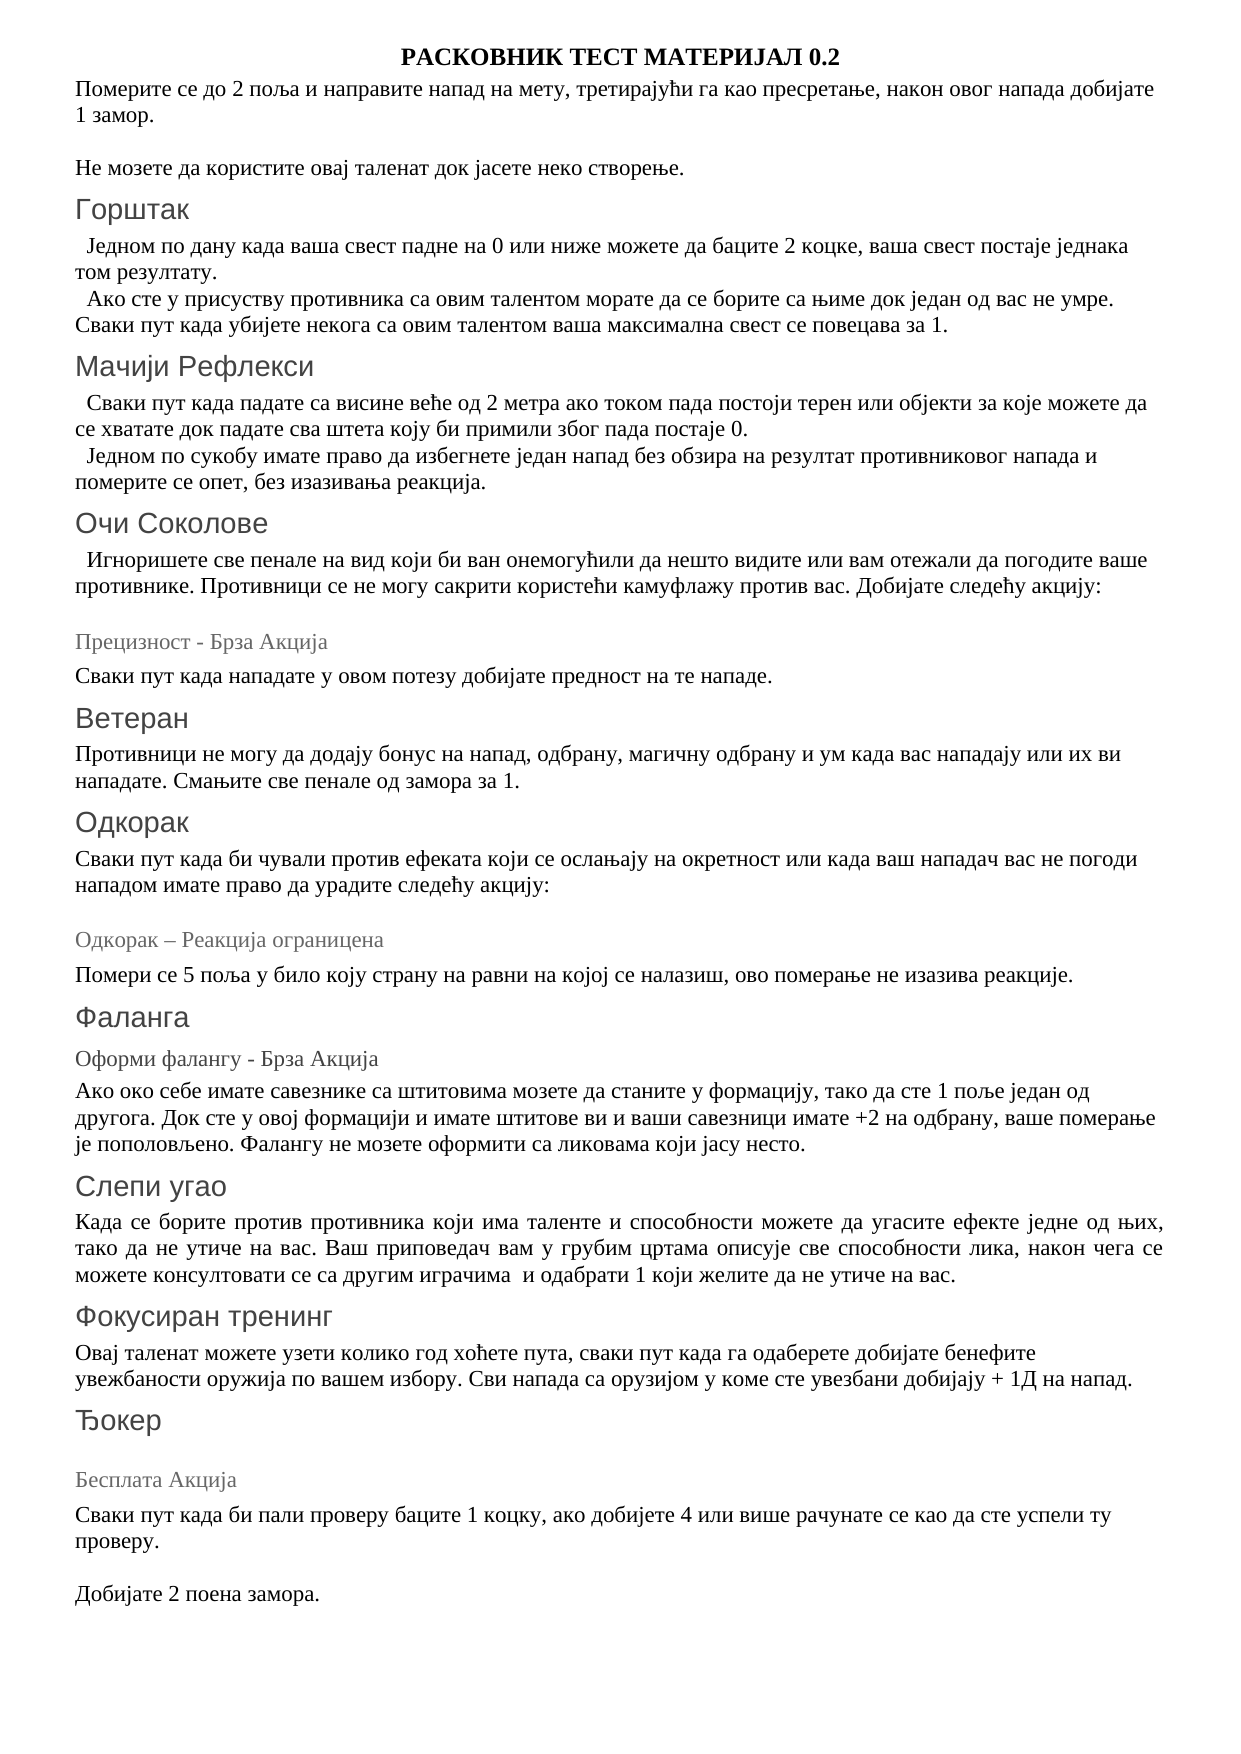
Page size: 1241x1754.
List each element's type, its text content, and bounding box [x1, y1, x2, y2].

subtitle Очи Соколове [75, 506, 1166, 540]
subtitle Фаланга [75, 999, 1166, 1033]
subtitle Бесплата Акција [75, 1466, 1166, 1492]
text Противници не могу да додају бонус на напад, одбрану, магичну одбрану и ум када вас нападају или их ви нападате. Смањите све пенале од замора за 1. [75, 740, 1166, 793]
text Сваки пут када би пали проверу баците 1 коцку, ако добијете 4 или више рачунате се као да сте успели ту проверу. [75, 1501, 1166, 1553]
text Једном по сукобу имате право да избегнете један напад без обзира на резултат противниковог напада и померите се опет, без изазивања реакција. [75, 442, 1166, 494]
subtitle Мачији Рефлекси [75, 349, 1166, 383]
text Померите се до 2 поља и направите напад на мету, третирајући га као пресретање, након овог напада добијате 1 замор. [75, 75, 1166, 128]
subtitle Фокусиран тренинг [75, 1299, 1166, 1333]
text Добијате 2 поена замора. [75, 1580, 1166, 1606]
subtitle Ђокер [75, 1403, 1166, 1437]
text Једном по дану када ваша свест падне на 0 или ниже можете да баците 2 коцке, ваша свест постаје једнака том резултату. [75, 232, 1166, 285]
subtitle Горштак [75, 192, 1166, 226]
text Ако сте у присуству противника са овим талентом морате да се борите са њиме док један од вас не умре. Сваки пут када убијете некога са овим талентом ваша максимална свест се повецава за 1. [75, 285, 1166, 337]
subtitle Ветеран [75, 701, 1166, 734]
text Не мозете да користите овај таленат док јасете неко створење. [75, 154, 1166, 180]
text Сваки пут када нападате у овом потезу добијате предност на те нападе. [75, 662, 1166, 689]
text Овај таленат можете узети колико год хоћете пута, сваки пут када га одаберете добијате бенефите увежбаности оружија по вашем избору. Сви напада са орузијом у коме сте увезбани добијају + 1Д на напад. [75, 1339, 1166, 1391]
text Када се борите против противника који има таленте и способности можете да угасите ефекте једне од њих, тако да не утиче на вас. Ваш приповедач вам у грубим цртама описује све способности лика, након чега се можете консултовати се са другим играчима и одабрати 1 који желите да не утиче на вас. [75, 1208, 1166, 1287]
text Сваки пут када би чували против ефеката који се ослањају на окретност или када ваш нападач вас не погоди нападом имате право да урадите следећу акцију: [75, 845, 1166, 897]
subtitle Слепи угао [75, 1168, 1166, 1202]
text Сваки пут када падате са висине веће од 2 метра ако током пада постоји терен или објекти за које можете да се хватате док падате сва штета коју би примили због пада постаје 0. [75, 389, 1166, 442]
text Игноришете све пенале на вид који би ван онемогућили да нешто видите или вам отежали да погодите ваше противнике. Противници се не могу сакрити користећи камуфлажу против вас. Добијате следећу акцију: [75, 546, 1166, 599]
subtitle Оформи фалангу - Брза Акција [75, 1045, 1166, 1071]
subtitle Прецизност - Брза Акција [75, 628, 1166, 654]
subtitle Одкорак [75, 805, 1166, 839]
subtitle Одкорак – Реакција ограницена [75, 927, 1166, 953]
text Ако око себе имате савезнике са штитовима мозете да станите у формацију, тако да сте 1 поље један од другога. Док сте у овој формацији и имате штитове ви и ваши савезници имате +2 на одбрану, ваше померање је пополовљено. Фалангу не мозете оформити са ликовама који јасу несто. [75, 1077, 1166, 1157]
text Помери се 5 поља у било коју страну на равни на којој се налазиш, ово померање не изазива реакције. [75, 961, 1166, 988]
